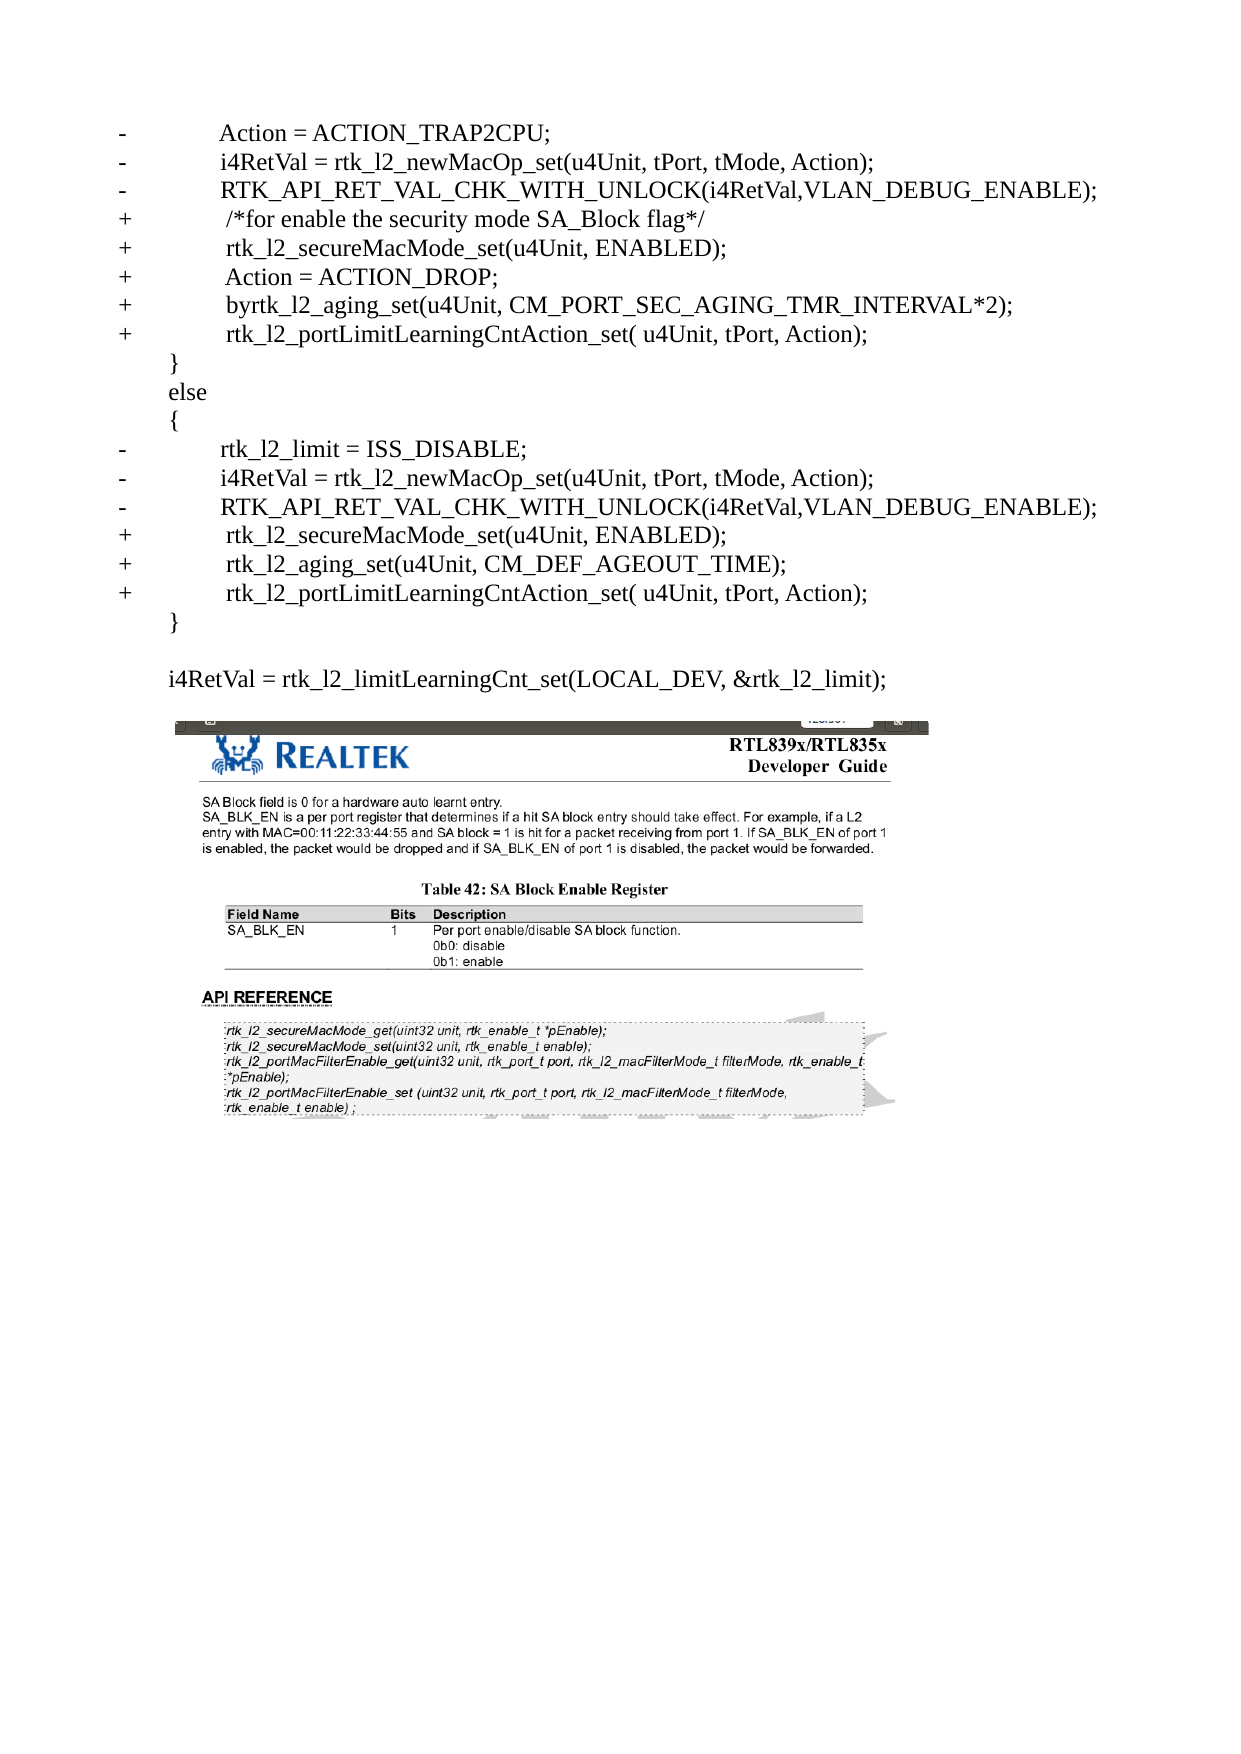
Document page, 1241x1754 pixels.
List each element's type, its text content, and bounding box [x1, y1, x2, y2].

text } [118, 607, 1122, 636]
text + rtk_l2_portLimitLearningCntAction_set( u4Unit, tPort, Action); [118, 319, 1122, 348]
text - i4RetVal = rtk_l2_newMacOp_set(u4Unit, tPort, tMode, Action); [118, 147, 1122, 176]
text + rtk_l2_secureMacMode_set(u4Unit, ENABLED); [118, 521, 1122, 549]
text - rtk_l2_limit = ISS_DISABLE; [118, 434, 1122, 463]
text else [118, 377, 1122, 406]
text - Action = ACTION_TRAP2CPU; [118, 118, 1122, 147]
text i4RetVal = rtk_l2_limitLearningCnt_set(LOCAL_DEV, &rtk_l2_limit); [118, 664, 1122, 693]
text + rtk_l2_aging_set(u4Unit, CM_DEF_AGEOUT_TIME); [118, 549, 1122, 578]
text + byrtk_l2_aging_set(u4Unit, CM_PORT_SEC_AGING_TMR_INTERVAL*2); [118, 291, 1122, 319]
text - RTK_API_RET_VAL_CHK_WITH_UNLOCK(i4RetVal,VLAN_DEBUG_ENABLE); [118, 492, 1122, 521]
text + rtk_l2_secureMacMode_set(u4Unit, ENABLED); [118, 233, 1122, 262]
text - i4RetVal = rtk_l2_newMacOp_set(u4Unit, tPort, tMode, Action); [118, 463, 1122, 492]
text } [118, 348, 1122, 377]
picture [175, 721, 929, 1119]
text + /*for enable the security mode SA_Block flag*/ [118, 204, 1122, 233]
text + rtk_l2_portLimitLearningCntAction_set( u4Unit, tPort, Action); [118, 578, 1122, 607]
text + Action = ACTION_DROP; [118, 262, 1122, 291]
text { [118, 406, 1122, 434]
text - RTK_API_RET_VAL_CHK_WITH_UNLOCK(i4RetVal,VLAN_DEBUG_ENABLE); [118, 176, 1122, 204]
